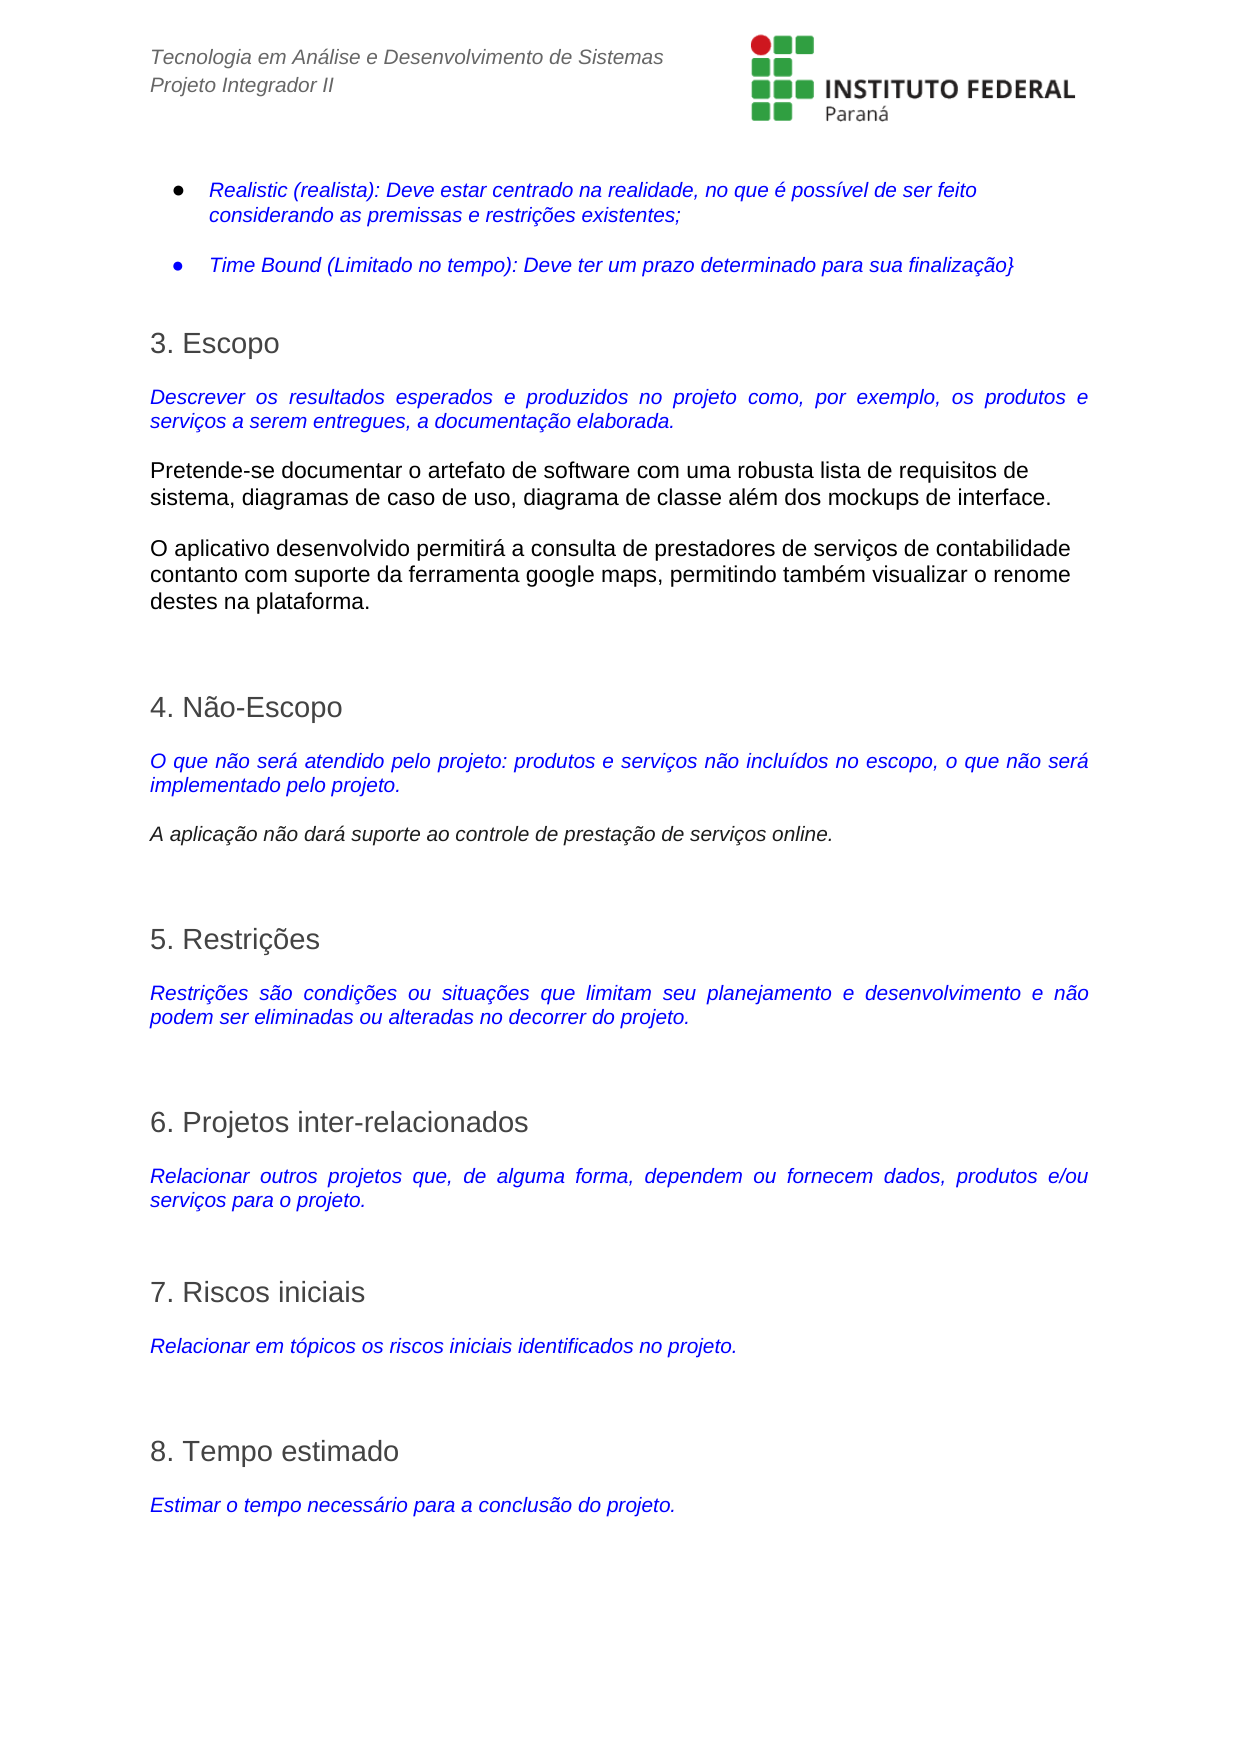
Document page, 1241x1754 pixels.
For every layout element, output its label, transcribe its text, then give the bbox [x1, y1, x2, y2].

list Time Bound (Limitado no tempo): Deve ter um prazo determinado para sua finalização} [171, 253, 1090, 301]
subtitle 5. Restrições [150, 922, 1090, 956]
text Estimar o tempo necessário para a conclusão do projeto. [150, 1492, 1090, 1516]
text Restrições são condições ou situações que limitam seu planejamento e desenvolvimento e não podem ser eliminadas ou alteradas no decorrer do projeto. [150, 981, 1090, 1029]
list Realistic (realista): Deve estar centrado na realidade, no que é possível de ser feito considerando as premissas e restrições existentes; [171, 176, 1090, 253]
text Relacionar outros projetos que, de alguma forma, dependem ou fornecem dados, produtos e/ou serviços para o projeto. [150, 1164, 1090, 1212]
subtitle 6. Projetos inter-relacionados [150, 1105, 1090, 1139]
subtitle 7. Riscos iniciais [150, 1275, 1090, 1309]
text O que não será atendido pelo projeto: produtos e serviços não incluídos no escopo, o que não será implementado pelo projeto. [150, 749, 1090, 797]
text Relacionar em tópicos os riscos iniciais identificados no projeto. [150, 1334, 1090, 1358]
text A aplicação não dará suporte ao controle de prestação de serviços online. [150, 822, 1090, 846]
text O aplicativo desenvolvido permitirá a consulta de prestadores de serviços de contabilidade contanto com suporte da ferramenta google maps, permitindo também visualizar o renome destes na plataforma. [150, 535, 1090, 614]
text Pretende-se documentar o artefato de software com uma robusta lista de requisitos de sistema, diagramas de caso de uso, diagrama de classe além dos mockups de interface. [150, 457, 1090, 510]
subtitle 3. Escopo [150, 326, 1090, 359]
list [171, 150, 1090, 176]
subtitle 8. Tempo estimado [150, 1434, 1090, 1467]
subtitle 4. Não-Escopo [150, 691, 1090, 724]
text Descrever os resultados esperados e produzidos no projeto como, por exemplo, os produtos e serviços a serem entregues, a documentação elaborada. [150, 384, 1090, 432]
picture [724, 20, 1087, 140]
